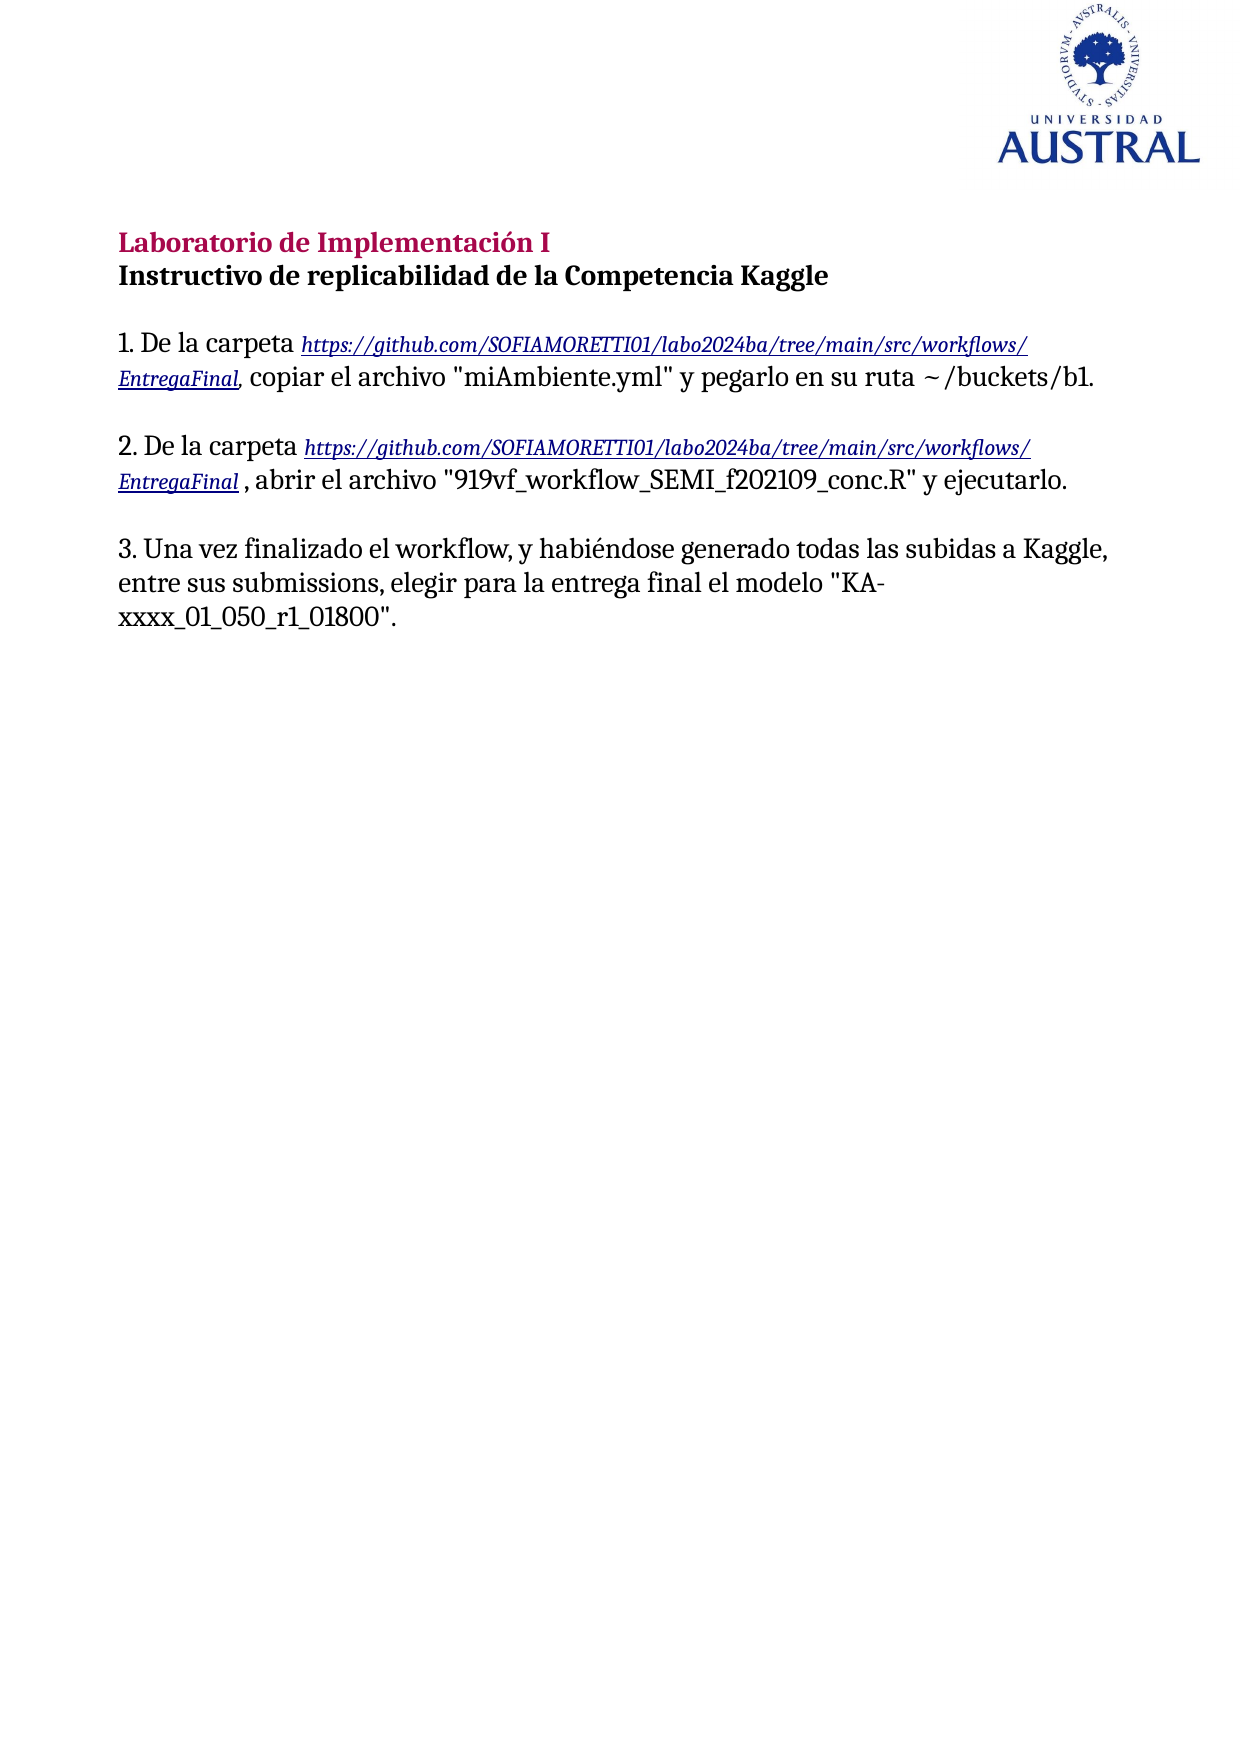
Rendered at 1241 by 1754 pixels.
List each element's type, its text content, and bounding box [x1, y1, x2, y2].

text Instructivo de replicabilidad de la Competencia Kaggle [118, 259, 1122, 293]
text 3. Una vez finalizado el workflow, y habiéndose generado todas las subidas a Kaggle, entre sus submissions, elegir para la entrega final el modelo "KA-xxxx_01_050_r1_01800". [118, 533, 1122, 633]
text 1. De la carpeta https://github.com/SOFIAMORETTI01/labo2024ba/tree/main/src/workflows/EntregaFinal, copiar el archivo "miAmbiente.yml" y pegarlo en su ruta ~/buckets/b1. [118, 327, 1122, 394]
picture [958, 0, 1241, 190]
text Laboratorio de Implementación I [118, 226, 1122, 259]
text 2. De la carpeta https://github.com/SOFIAMORETTI01/labo2024ba/tree/main/src/workflows/EntregaFinal , abrir el archivo "919vf_workflow_SEMI_f202109_conc.R" y ejecutarlo. [118, 429, 1122, 497]
